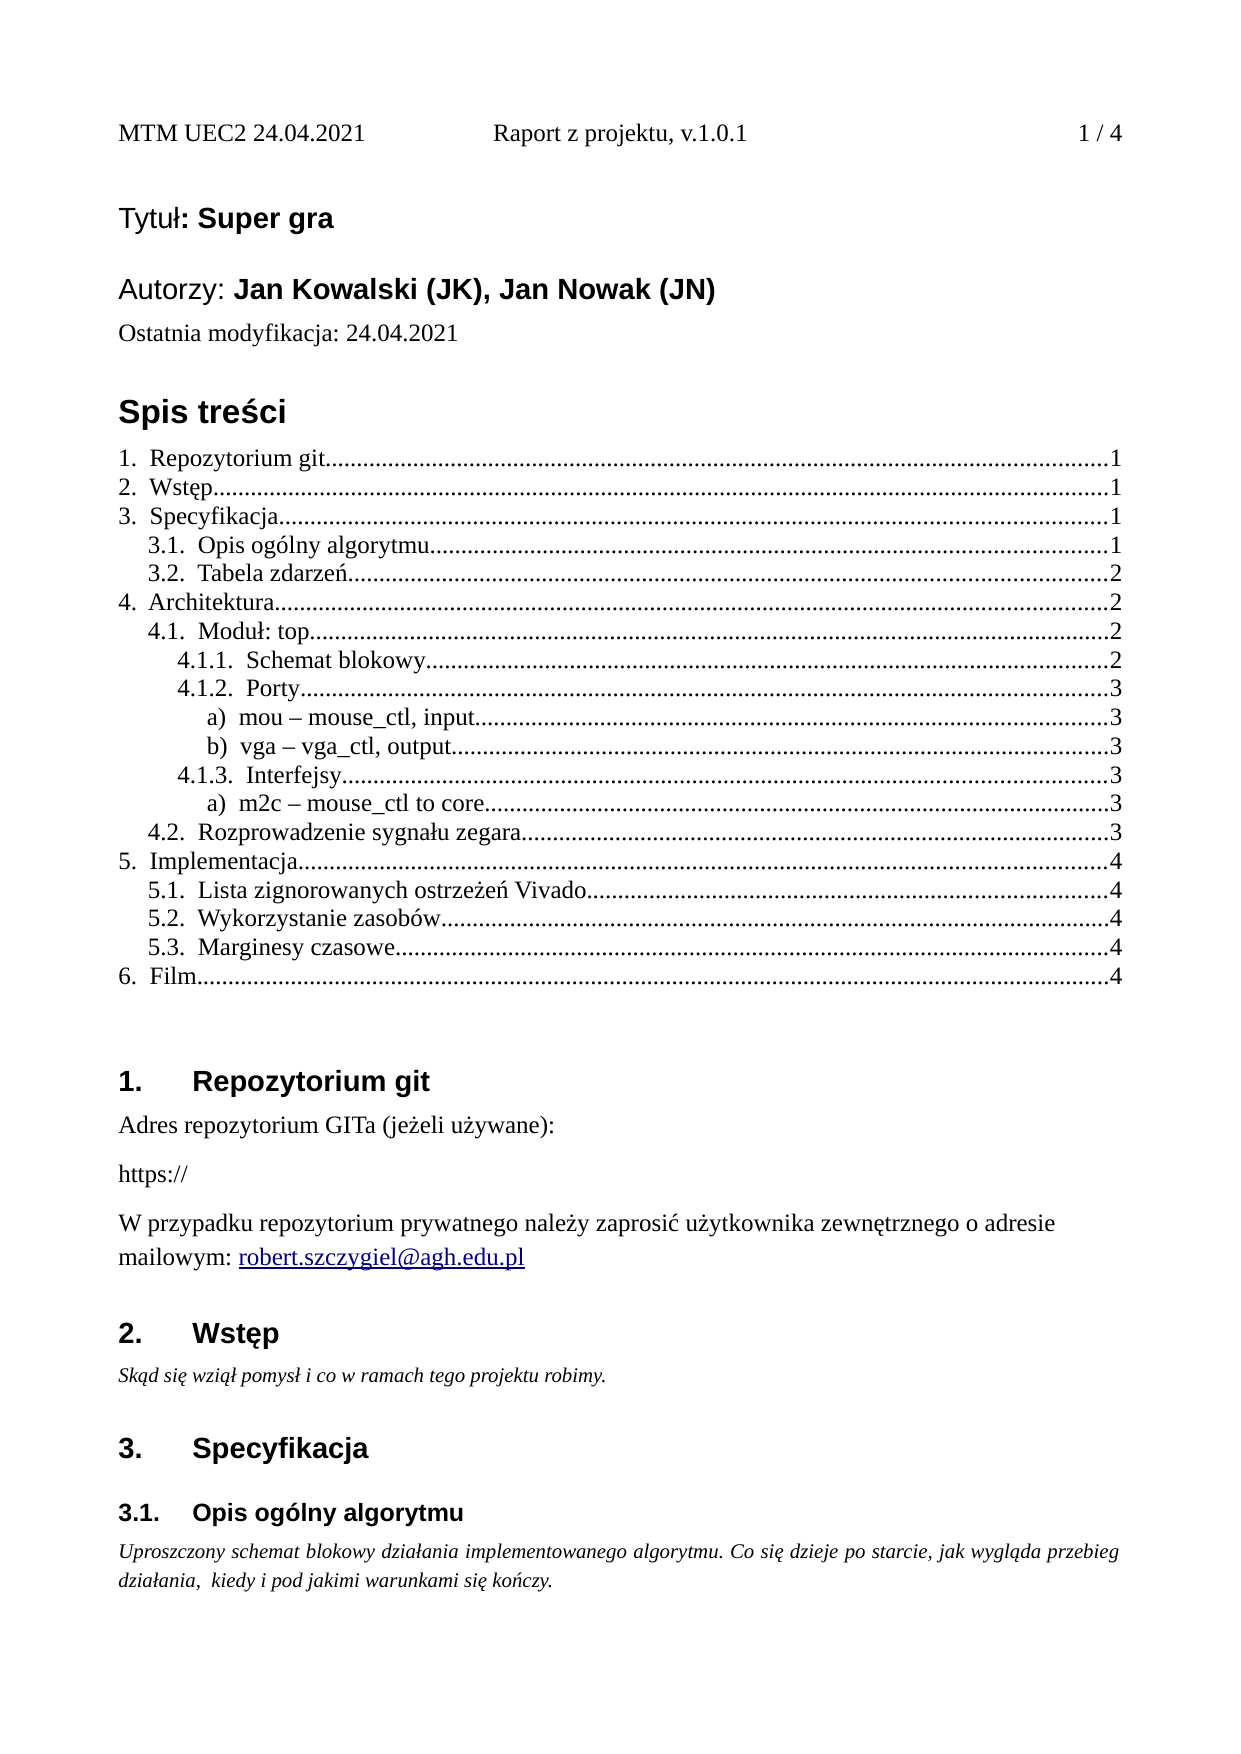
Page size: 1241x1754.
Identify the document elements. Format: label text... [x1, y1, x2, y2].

text 5. Implementacja 4 [118, 846, 1122, 875]
title Autorzy: Jan Kowalski (JK), Jan Nowak (JN) [118, 272, 1122, 306]
text 3.1. Opis ogólny algorytmu 1 [148, 530, 1122, 558]
text 4.1.1. Schemat blokowy 2 [177, 645, 1122, 673]
text W przypadku repozytorium prywatnego należy zaprosić użytkownika zewnętrznego o adresie mailowym: robert.szczygiel@agh.edu.pl [118, 1208, 1122, 1271]
text 1. Repozytorium git 1 [118, 443, 1122, 472]
title Tytuł: Super gra [118, 201, 1122, 235]
text b) vga – vga_ctl, output 3 [207, 731, 1122, 760]
text https:// [118, 1159, 1122, 1188]
text Ostatnia modyfikacja: 24.04.2021 [118, 318, 1122, 347]
subtitle Opis ogólny algorytmu [118, 1498, 1122, 1527]
text 4.1. Moduł: top 2 [148, 616, 1122, 645]
text 5.3. Marginesy czasowe 4 [148, 932, 1122, 961]
text 5.2. Wykorzystanie zasobów 4 [148, 903, 1122, 932]
subtitle Spis treści [118, 392, 1122, 431]
text 4.1.2. Porty 3 [177, 673, 1122, 702]
text Uproszczony schemat blokowy działania implementowanego algorytmu. Co się dzieje po starcie, jak wygląda przebieg działania, kiedy i pod jakimi warunkami się kończy. [118, 1539, 1122, 1592]
subtitle Specyfikacja [118, 1431, 1122, 1464]
text 4. Architektura 2 [118, 587, 1122, 616]
text 5.1. Lista zignorowanych ostrzeżeń Vivado. 4 [148, 875, 1122, 903]
text 4.2. Rozprowadzenie sygnału zegara 3 [148, 817, 1122, 846]
text 6. Film. 4 [118, 961, 1122, 990]
subtitle Wstęp [118, 1316, 1122, 1350]
text 3.2. Tabela zdarzeń 2 [148, 558, 1122, 587]
subtitle Repozytorium git [118, 1064, 1122, 1097]
text Adres repozytorium GITa (jeżeli używane): [118, 1110, 1122, 1138]
text 2. Wstęp 1 [118, 472, 1122, 501]
text Skąd się wziął pomysł i co w ramach tego projektu robimy. [118, 1362, 1122, 1387]
text 4.1.3. Interfejsy 3 [177, 760, 1122, 788]
text a) m2c – mouse_ctl to core 3 [207, 788, 1122, 817]
text a) mou – mouse_ctl, input 3 [207, 702, 1122, 731]
text 3. Specyfikacja 1 [118, 501, 1122, 530]
